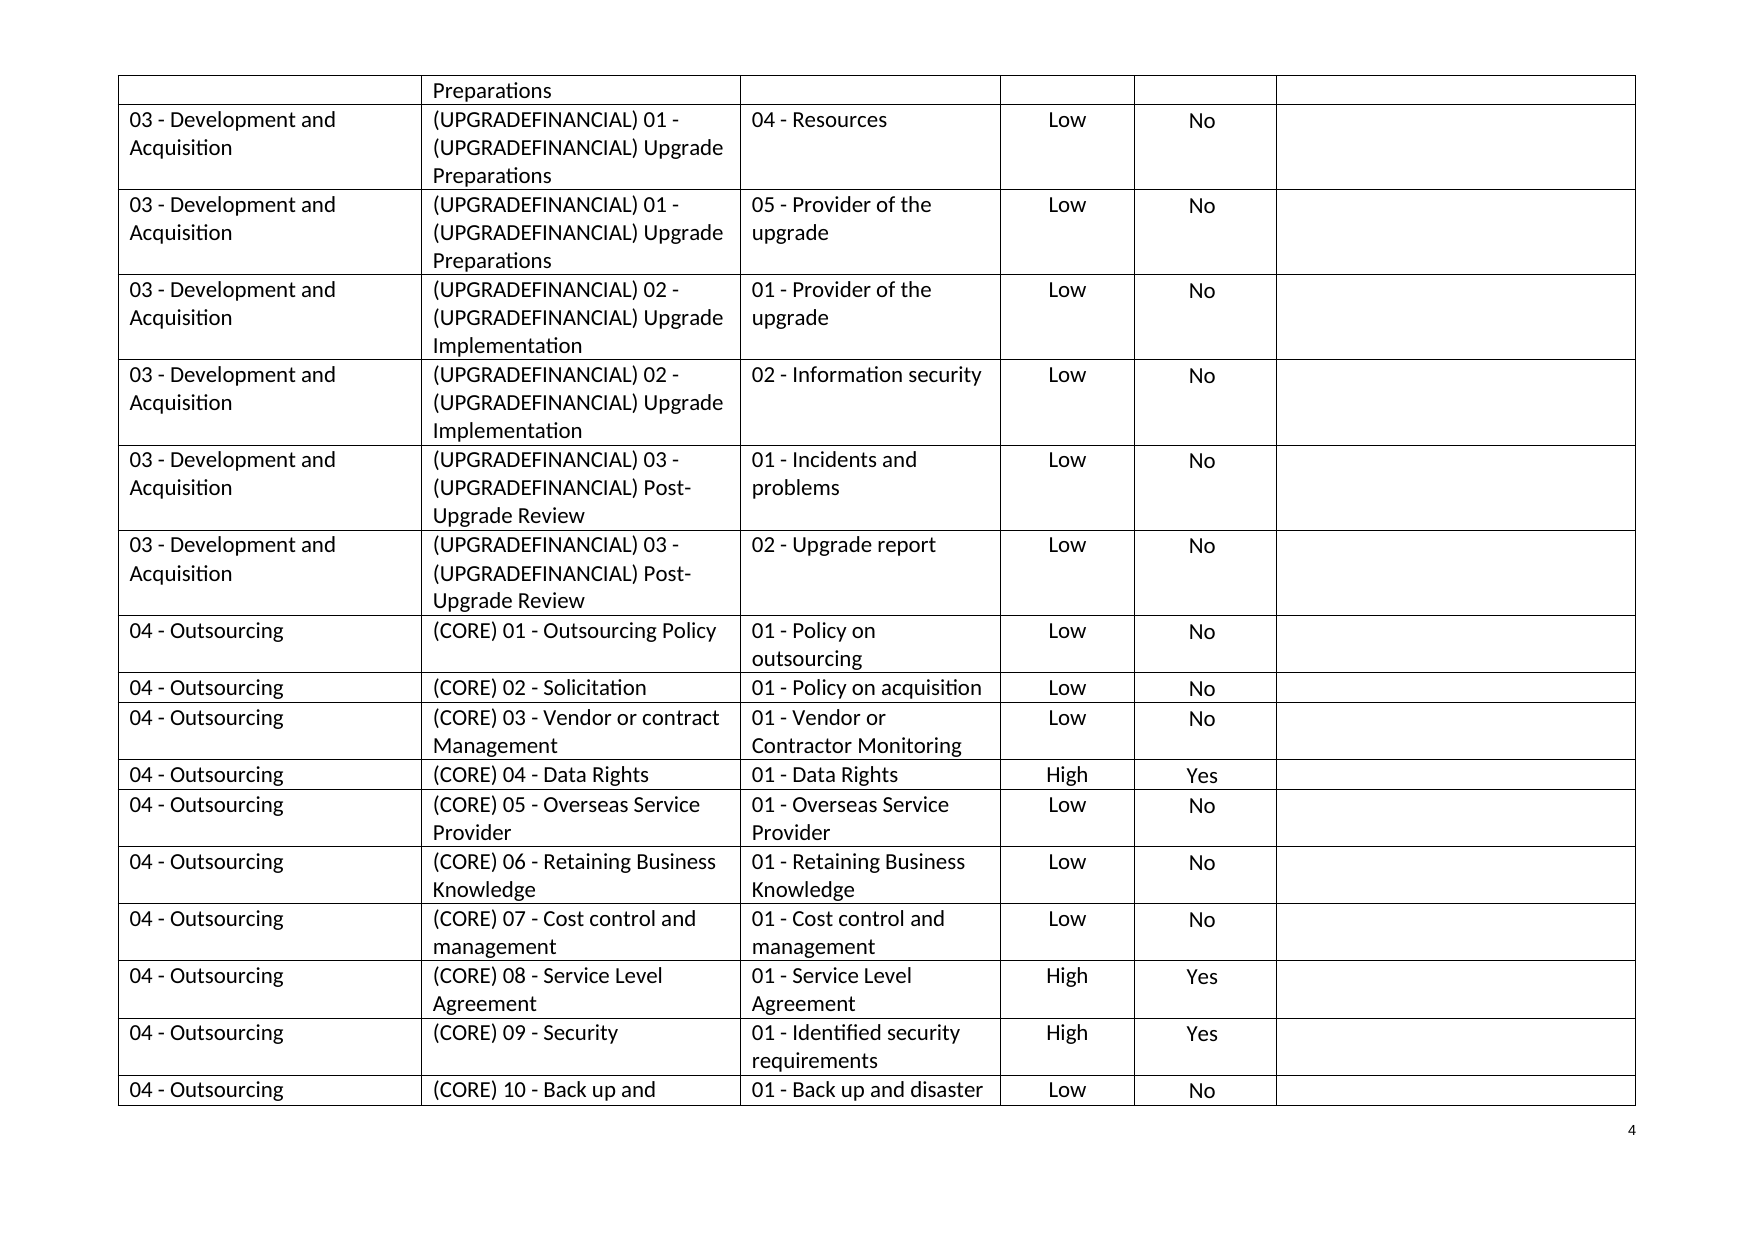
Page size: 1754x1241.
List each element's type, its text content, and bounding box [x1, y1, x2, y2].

table_cell 02 - Information security [741, 360, 1000, 444]
table_cell 03 - Development and Acquisition [119, 275, 421, 359]
table_cell No [1135, 904, 1276, 960]
table_cell [1277, 904, 1635, 960]
table_cell [1277, 360, 1635, 444]
table_cell Low [1001, 446, 1134, 529]
table_cell 04 - Outsourcing [119, 703, 421, 759]
table_cell 05 - Provider of the upgrade [741, 190, 1000, 274]
table_cell Preparations [422, 76, 740, 104]
table_cell 03 - Development and Acquisition [119, 446, 421, 529]
table_cell (CORE) 02 - Solicitation [422, 673, 740, 702]
table_cell Low [1001, 531, 1134, 615]
table_cell (CORE) 06 - Retaining Business Knowledge [422, 847, 740, 903]
table_cell [119, 76, 421, 104]
table_cell (CORE) 05 - Overseas Service Provider [422, 790, 740, 846]
table_cell [1277, 790, 1635, 846]
table_cell 01 - Policy on outsourcing [741, 616, 1000, 672]
table_cell (CORE) 10 - Back up and [422, 1076, 740, 1104]
table_cell (CORE) 08 - Service Level Agreement [422, 961, 740, 1017]
table_cell [1277, 446, 1635, 529]
table_cell [1277, 673, 1635, 702]
table_cell Low [1001, 190, 1134, 274]
table_cell No [1135, 360, 1276, 444]
table_cell [1277, 961, 1635, 1017]
table_cell (UPGRADEFINANCIAL) 01 - (UPGRADEFINANCIAL) Upgrade Preparations [422, 105, 740, 189]
table_cell No [1135, 531, 1276, 615]
table_cell 01 - Back up and disaster [741, 1076, 1000, 1104]
table_cell No [1135, 616, 1276, 672]
table_cell 01 - Policy on acquisition [741, 673, 1000, 702]
table_cell Yes [1135, 760, 1276, 789]
table_cell [1277, 703, 1635, 759]
table_cell Low [1001, 904, 1134, 960]
table_cell 01 - Cost control and management [741, 904, 1000, 960]
table_cell Low [1001, 847, 1134, 903]
table_cell (CORE) 07 - Cost control and management [422, 904, 740, 960]
table_cell 04 - Outsourcing [119, 1019, 421, 1074]
table_cell [1001, 76, 1134, 104]
table_cell [1277, 1076, 1635, 1104]
table_cell Yes [1135, 1019, 1276, 1074]
table_cell 04 - Outsourcing [119, 616, 421, 672]
table_cell 03 - Development and Acquisition [119, 105, 421, 189]
table_cell No [1135, 1076, 1276, 1104]
table_cell [1277, 1019, 1635, 1074]
table_cell 01 - Overseas Service Provider [741, 790, 1000, 846]
table_cell [1135, 76, 1276, 104]
table_cell (CORE) 03 - Vendor or contract Management [422, 703, 740, 759]
table_cell No [1135, 847, 1276, 903]
table_cell (UPGRADEFINANCIAL) 03 - (UPGRADEFINANCIAL) Post-Upgrade Review [422, 446, 740, 529]
table_cell 04 - Outsourcing [119, 673, 421, 702]
table_cell High [1001, 760, 1134, 789]
table_cell (CORE) 04 - Data Rights [422, 760, 740, 789]
table_cell (UPGRADEFINANCIAL) 02 - (UPGRADEFINANCIAL) Upgrade Implementation [422, 360, 740, 444]
table_cell 03 - Development and Acquisition [119, 531, 421, 615]
table_cell Low [1001, 275, 1134, 359]
table_cell No [1135, 190, 1276, 274]
table_cell Low [1001, 790, 1134, 846]
table_cell [1277, 275, 1635, 359]
table_cell 04 - Outsourcing [119, 1076, 421, 1104]
table_cell 04 - Outsourcing [119, 961, 421, 1017]
table_cell (UPGRADEFINANCIAL) 03 - (UPGRADEFINANCIAL) Post-Upgrade Review [422, 531, 740, 615]
table_cell No [1135, 446, 1276, 529]
table_cell [1277, 190, 1635, 274]
table_cell [1277, 760, 1635, 789]
table_cell Low [1001, 1076, 1134, 1104]
table_cell Low [1001, 703, 1134, 759]
table_cell 01 - Service Level Agreement [741, 961, 1000, 1017]
table_cell 01 - Data Rights [741, 760, 1000, 789]
table_cell Low [1001, 105, 1134, 189]
table_cell 01 - Incidents and problems [741, 446, 1000, 529]
table_cell 04 - Outsourcing [119, 760, 421, 789]
table_cell 04 - Outsourcing [119, 790, 421, 846]
table_cell [1277, 105, 1635, 189]
table_cell 01 - Retaining Business Knowledge [741, 847, 1000, 903]
table_cell (CORE) 09 - Security [422, 1019, 740, 1074]
table_cell 02 - Upgrade report [741, 531, 1000, 615]
table_cell Yes [1135, 961, 1276, 1017]
table_cell 04 - Outsourcing [119, 847, 421, 903]
table_cell 04 - Resources [741, 105, 1000, 189]
table_cell 04 - Outsourcing [119, 904, 421, 960]
table_cell 01 - Vendor or Contractor Monitoring [741, 703, 1000, 759]
table_cell 01 - Identified security requirements [741, 1019, 1000, 1074]
table_cell (UPGRADEFINANCIAL) 01 - (UPGRADEFINANCIAL) Upgrade Preparations [422, 190, 740, 274]
table_cell No [1135, 790, 1276, 846]
table_cell No [1135, 105, 1276, 189]
table_cell High [1001, 961, 1134, 1017]
table_cell [741, 76, 1000, 104]
table_cell No [1135, 673, 1276, 702]
table_cell [1277, 76, 1635, 104]
table_cell High [1001, 1019, 1134, 1074]
table_cell (CORE) 01 - Outsourcing Policy [422, 616, 740, 672]
table_cell 03 - Development and Acquisition [119, 360, 421, 444]
table_cell Low [1001, 673, 1134, 702]
table_cell [1277, 616, 1635, 672]
table_cell (UPGRADEFINANCIAL) 02 - (UPGRADEFINANCIAL) Upgrade Implementation [422, 275, 740, 359]
table_cell No [1135, 275, 1276, 359]
table_cell [1277, 531, 1635, 615]
table_cell 03 - Development and Acquisition [119, 190, 421, 274]
table_cell 01 - Provider of the upgrade [741, 275, 1000, 359]
table_cell No [1135, 703, 1276, 759]
table_cell Low [1001, 616, 1134, 672]
table_cell [1277, 847, 1635, 903]
table_cell Low [1001, 360, 1134, 444]
